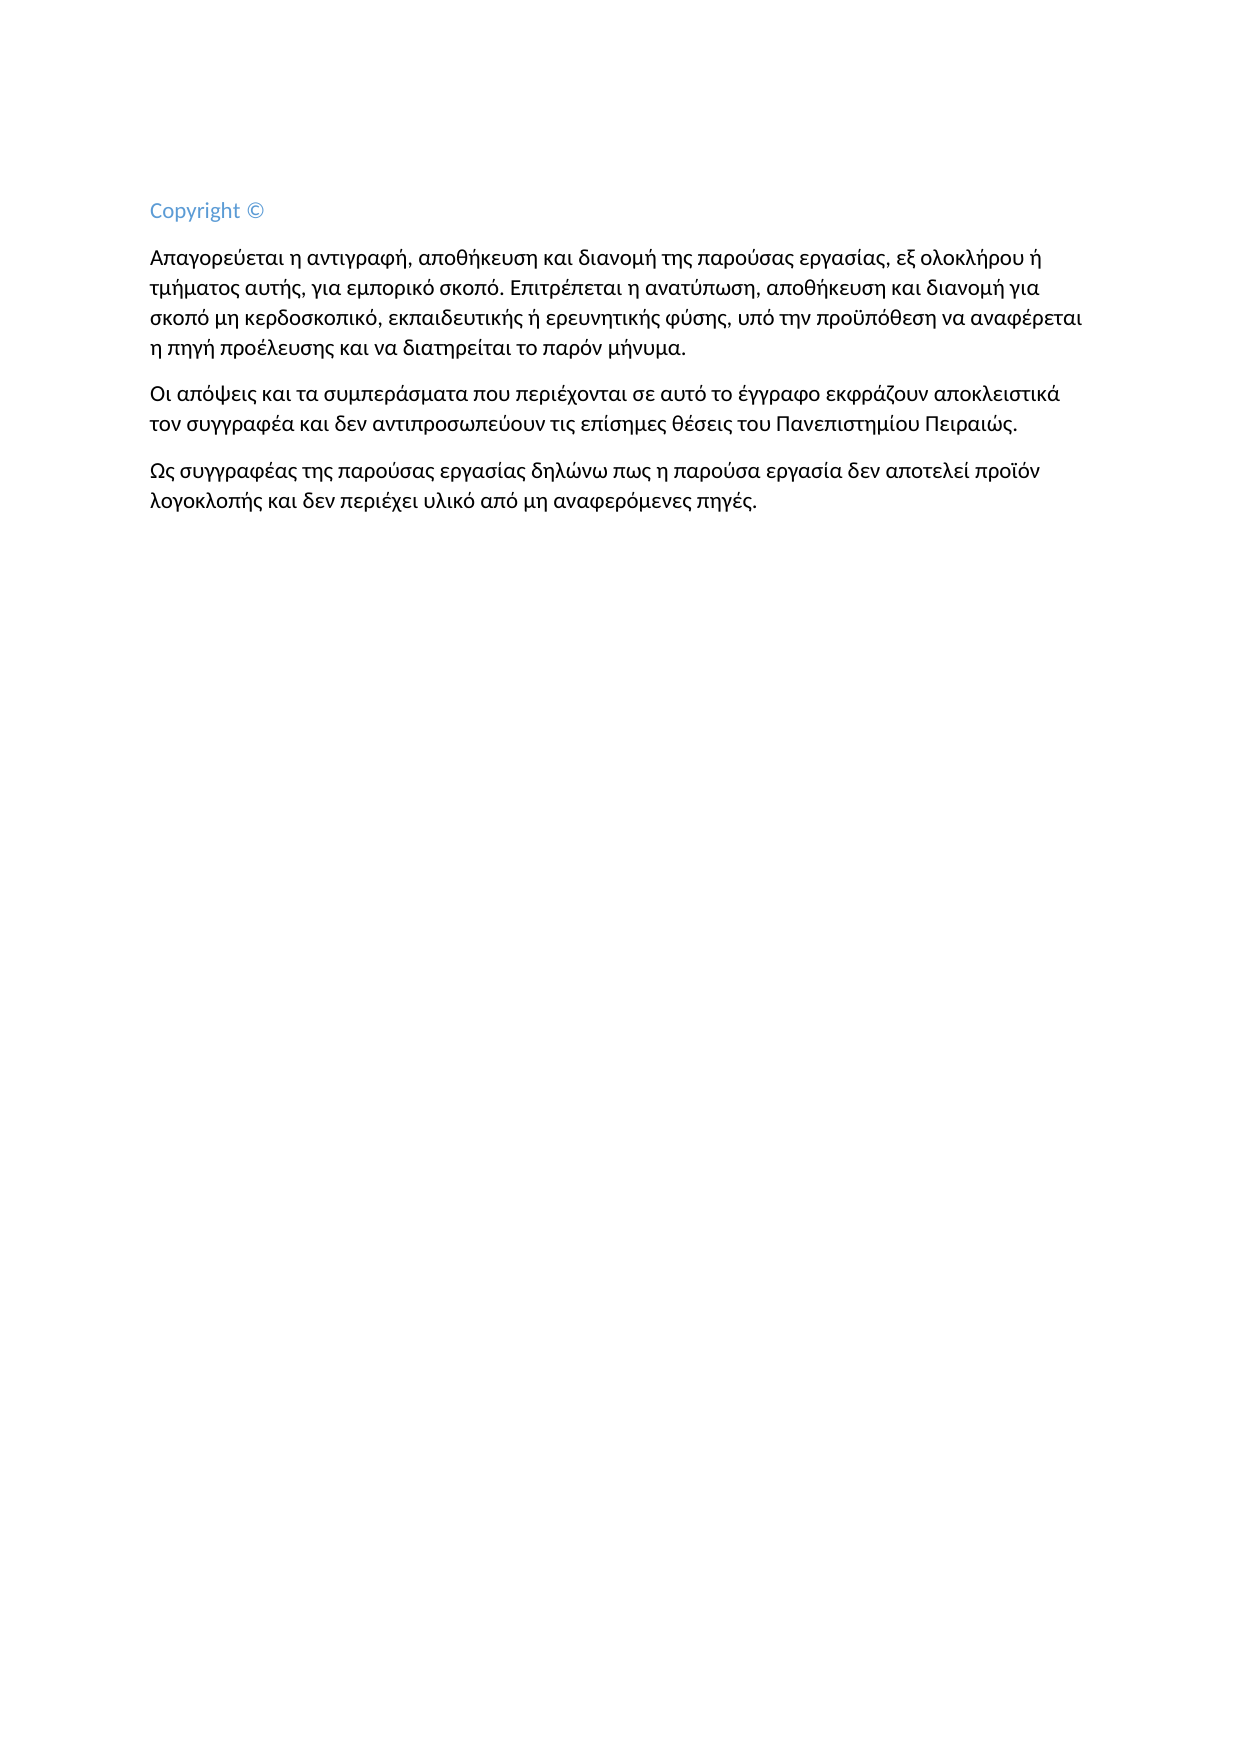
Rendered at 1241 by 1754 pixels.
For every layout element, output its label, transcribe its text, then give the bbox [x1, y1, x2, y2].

text Copyright © [150, 197, 1090, 224]
text Απαγορεύεται η αντιγραφή, αποθήκευση και διανομή της παρούσας εργασίας, εξ ολοκλήρου ή τμήματος αυτής, για εμπορικό σκοπό. Επιτρέπεται η ανατύπωση, αποθήκευση και διανομή για σκοπό μη κερδοσκοπικό, εκπαιδευτικής ή ερευνητικής φύσης, υπό την προϋπόθεση να αναφέρεται η πηγή προέλευσης και να διατηρείται το παρόν μήνυμα. [150, 243, 1090, 361]
text Οι απόψεις και τα συμπεράσματα που περιέχονται σε αυτό το έγγραφο εκφράζουν αποκλειστικά τον συγγραφέα και δεν αντιπροσωπεύουν τις επίσημες θέσεις του Πανεπιστημίου Πειραιώς. [150, 379, 1090, 437]
text Ως συγγραφέας της παρούσας εργασίας δηλώνω πως η παρούσα εργασία δεν αποτελεί προϊόν λογοκλοπής και δεν περιέχει υλικό από μη αναφερόμενες πηγές. [150, 456, 1090, 514]
